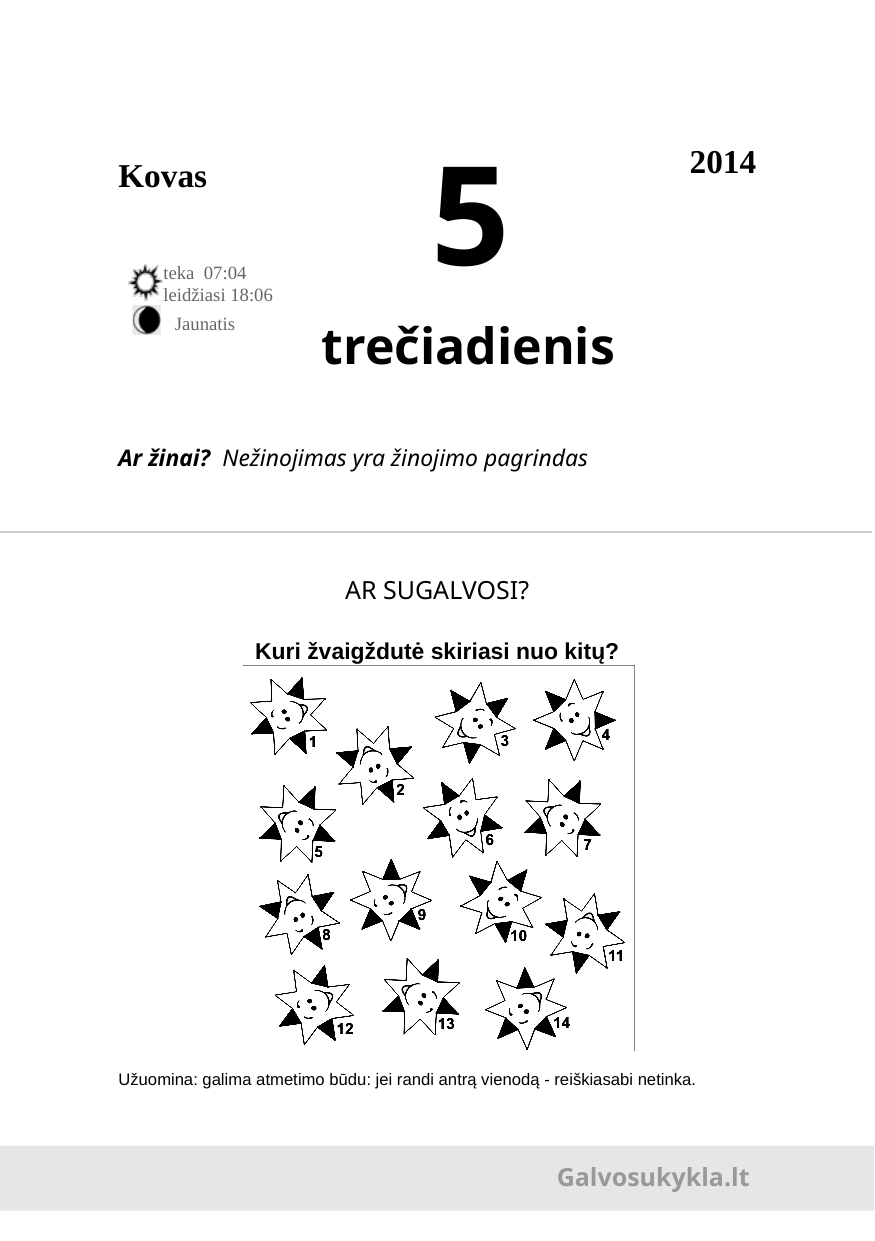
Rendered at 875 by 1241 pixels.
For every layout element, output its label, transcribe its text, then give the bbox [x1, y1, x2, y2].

text AR SUGALVOSI? [118, 573, 756, 607]
table_header Kovas teka 07:04 leidžiasi 18:06 Jaunatis [118, 118, 298, 379]
table_header 5 trečiadienis [299, 118, 638, 379]
text Užuomina: galima atmetimo būdu: jei randi antrą vienodą - reiškiasabi netinka. [118, 1070, 756, 1089]
text Ar žinai? Nežinojimas yra žinojimo pagrindas [118, 442, 756, 473]
table_header 2014 [638, 118, 756, 379]
text Kuri žvaigždutė skiriasi nuo kitų? [118, 638, 756, 664]
